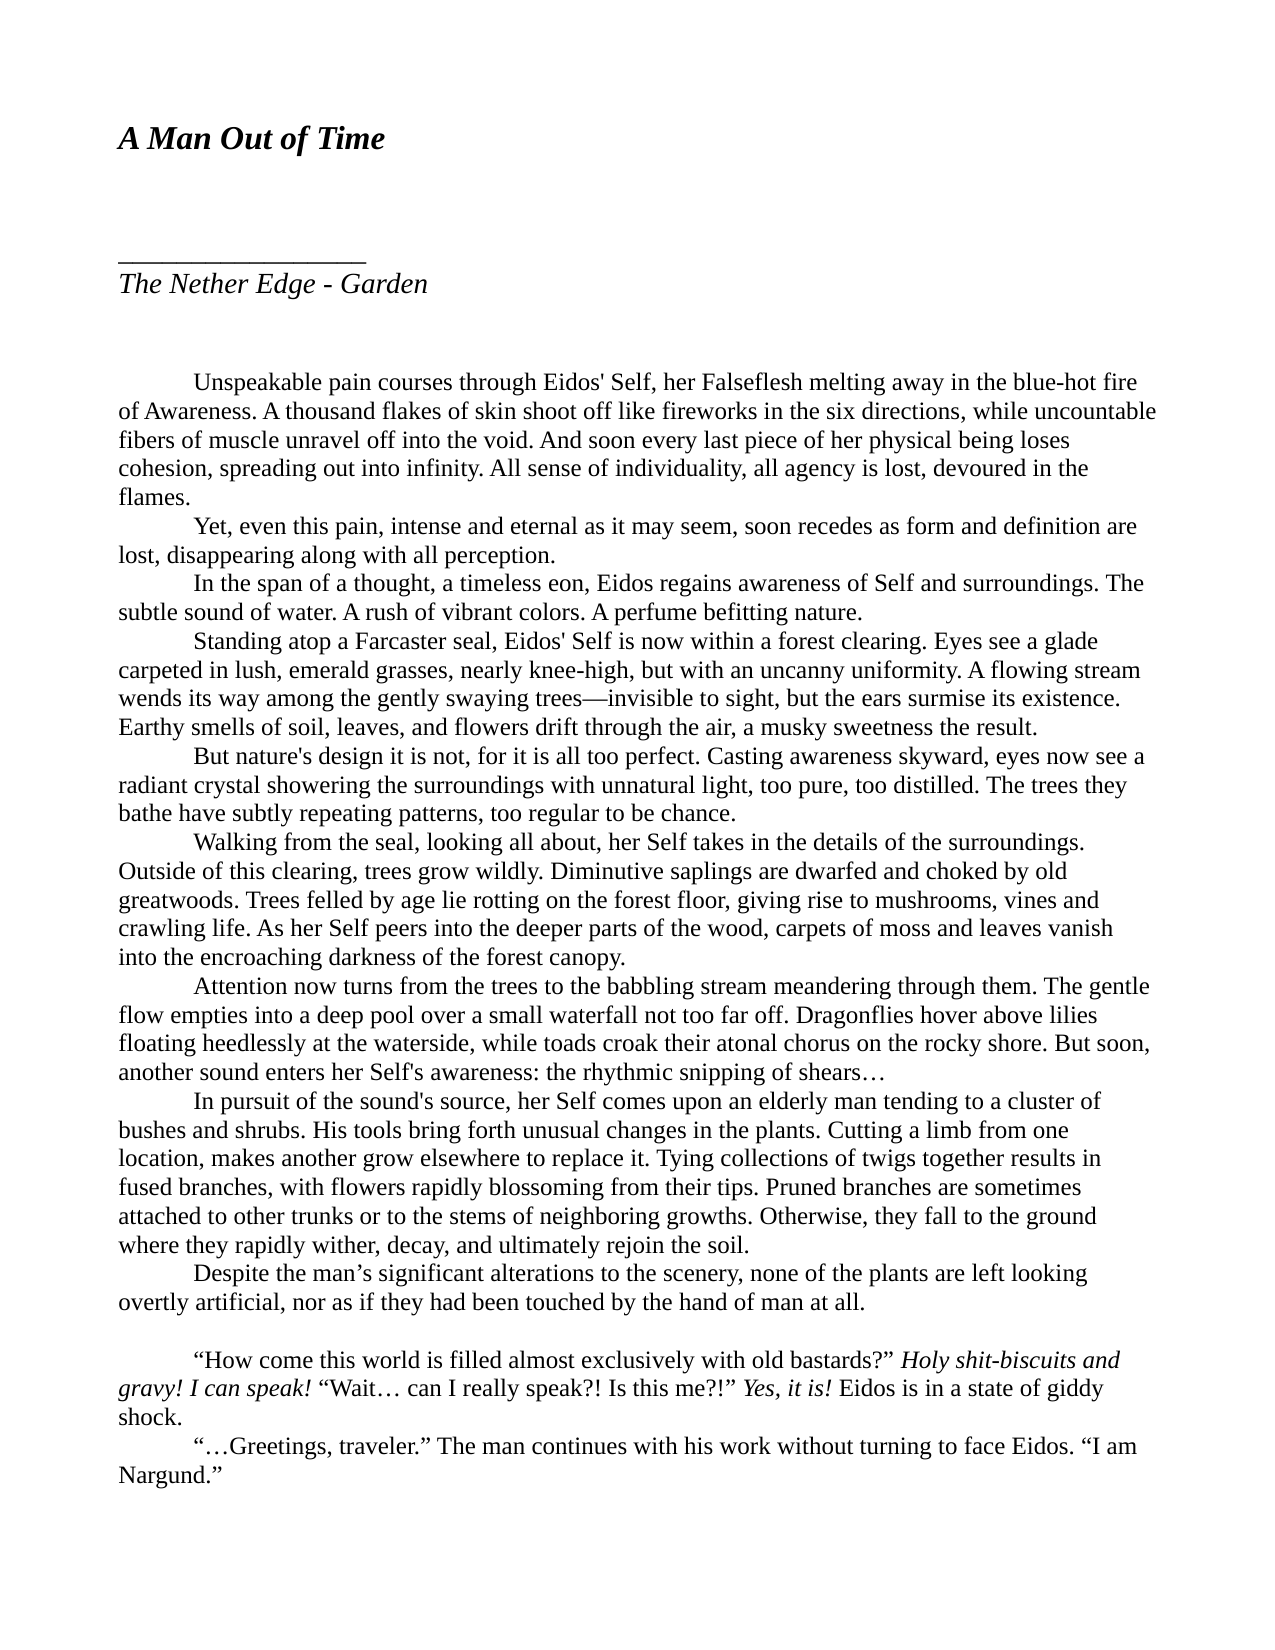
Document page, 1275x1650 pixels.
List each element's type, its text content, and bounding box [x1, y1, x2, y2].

text Despite the man’s significant alterations to the scenery, none of the plants are left looking overtly artificial, nor as if they had been touched by the hand of man at all. [118, 1258, 1157, 1316]
text Yet, even this pain, intense and eternal as it may seem, soon recedes as form and definition are lost, disappearing along with all perception. [118, 511, 1157, 568]
text In the span of a thought, a timeless eon, Eidos regains awareness of Self and surroundings. The subtle sound of water. A rush of vibrant colors. A perfume befitting nature. [118, 568, 1157, 626]
text “How come this world is filled almost exclusively with old bastards?” Holy shit-biscuits and gravy! I can speak! “Wait… can I really speak?! Is this me?!” Yes, it is! Eidos is in a state of giddy shock. [118, 1345, 1157, 1431]
text _________________ [118, 233, 1157, 267]
text Attention now turns from the trees to the babbling stream meandering through them. The gentle flow empties into a deep pool over a small waterfall not too far off. Dragonflies hover above lilies floating heedlessly at the waterside, while toads croak their atonal chorus on the rocky shore. But soon, another sound enters her Self's awareness: the rhythmic snipping of shears… [118, 971, 1157, 1086]
text “…Greetings, traveler.” The man continues with his work without turning to face Eidos. “I am Nargund.” [118, 1431, 1157, 1488]
text But nature's design it is not, for it is all too perfect. Casting awareness skyward, eyes now see a radiant crystal showering the surroundings with unnatural light, too pure, too distilled. The trees they bathe have subtly repeating patterns, too regular to be chance. [118, 741, 1157, 827]
text In pursuit of the sound's source, her Self comes upon an elderly man tending to a cluster of bushes and shrubs. His tools bring forth unusual changes in the plants. Cutting a limb from one location, makes another grow elsewhere to replace it. Tying collections of twigs together results in fused branches, with flowers rapidly blossoming from their tips. Pruned branches are sometimes attached to other trunks or to the stems of neighboring growths. Otherwise, they fall to the ground where they rapidly wither, decay, and ultimately rejoin the soil. [118, 1086, 1157, 1258]
text Unspeakable pain courses through Eidos' Self, her Falseflesh melting away in the blue-hot fire of Awareness. A thousand flakes of skin shoot off like fireworks in the six directions, while uncountable fibers of muscle unravel off into the void. And soon every last piece of her physical being loses cohesion, spreading out into infinity. All sense of individuality, all agency is lost, devoured in the flames. [118, 367, 1157, 511]
text Standing atop a Farcaster seal, Eidos' Self is now within a forest clearing. Eyes see a glade carpeted in lush, emerald grasses, nearly knee-high, but with an uncanny uniformity. A flowing stream wends its way among the gently swaying trees—invisible to sight, but the ears surmise its existence. Earthy smells of soil, leaves, and flowers drift through the air, a musky sweetness the result. [118, 626, 1157, 741]
text The Nether Edge - Garden [118, 267, 1157, 300]
text A Man Out of Time [118, 118, 1157, 156]
text Walking from the seal, looking all about, her Self takes in the details of the surroundings. Outside of this clearing, trees grow wildly. Diminutive saplings are dwarfed and choked by old greatwoods. Trees felled by age lie rotting on the forest floor, giving rise to mushrooms, vines and crawling life. As her Self peers into the deeper parts of the wood, carpets of moss and leaves vanish into the encroaching darkness of the forest canopy. [118, 827, 1157, 971]
